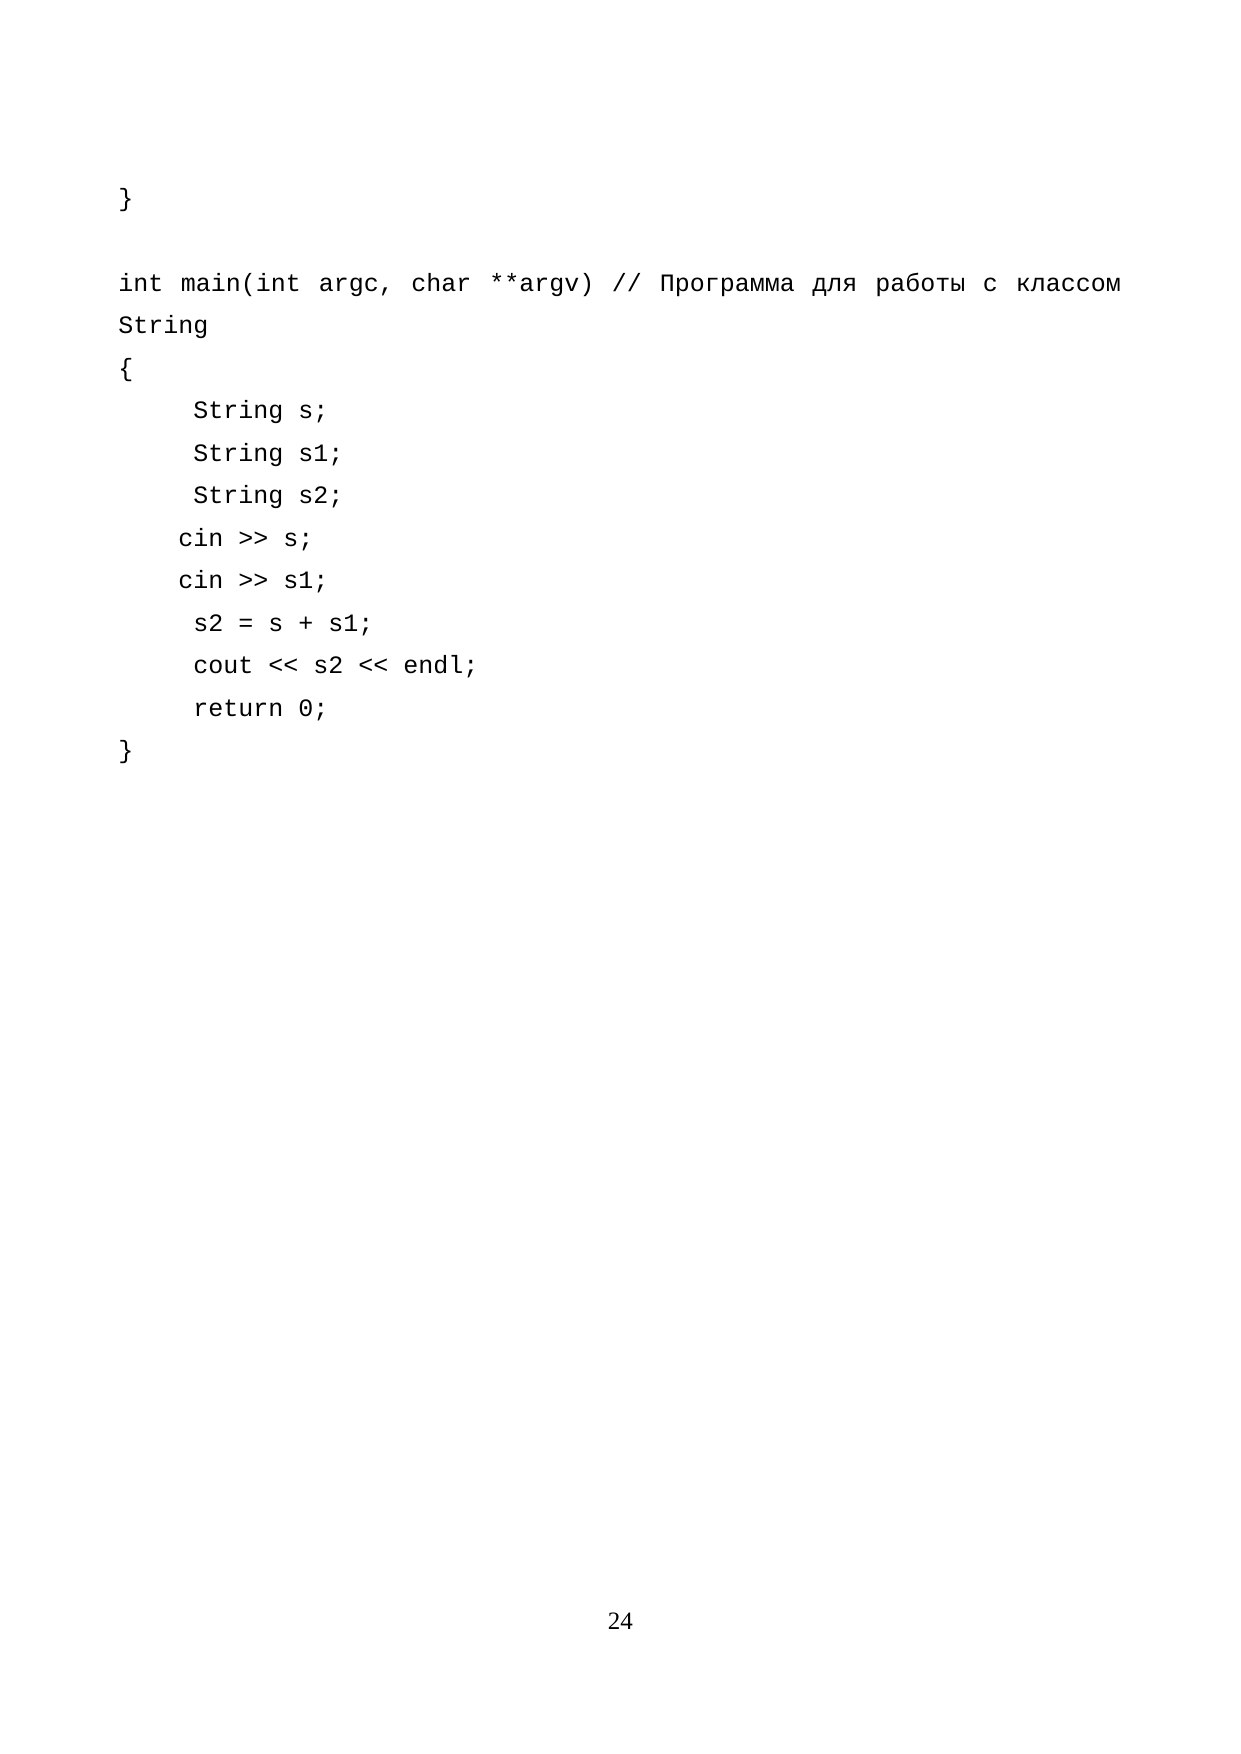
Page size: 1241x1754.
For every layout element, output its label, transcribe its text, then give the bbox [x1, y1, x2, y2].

text String s1; [118, 440, 1122, 468]
text int main(int argc, char **argv) // Программа для работы с классом String [118, 270, 1122, 341]
text } [118, 185, 1122, 213]
text cin >> s1; [118, 568, 1122, 596]
text cin >> s; [118, 525, 1122, 553]
text String s2; [118, 483, 1122, 511]
text cout << s2 << endl; [118, 653, 1122, 681]
text } [118, 738, 1122, 766]
text { [118, 355, 1122, 383]
text s2 = s + s1; [118, 610, 1122, 638]
text String s; [118, 398, 1122, 426]
text return 0; [118, 695, 1122, 723]
